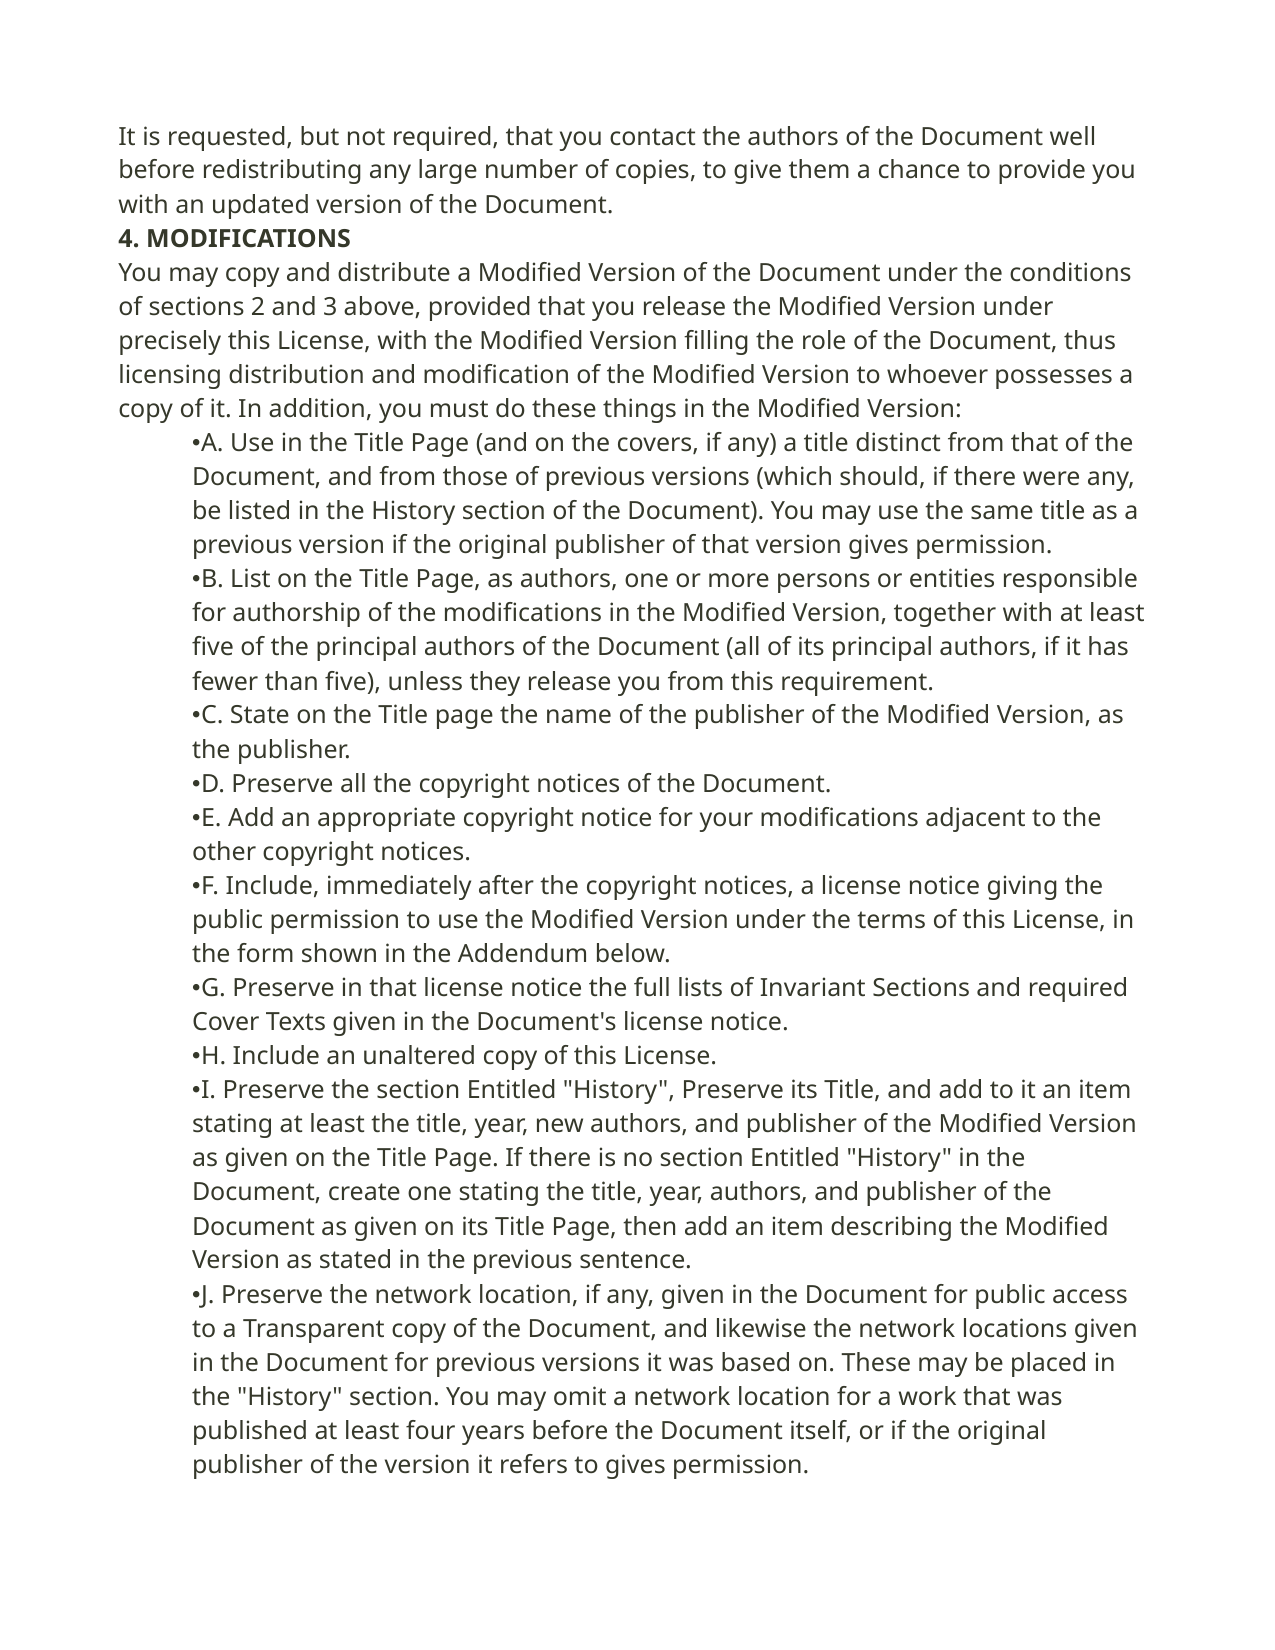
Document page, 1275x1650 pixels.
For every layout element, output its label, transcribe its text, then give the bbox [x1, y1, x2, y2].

list I. Preserve the section Entitled "History", Preserve its Title, and add to it an item stating at least the title, year, new authors, and publisher of the Modified Version as given on the Title Page. If there is no section Entitled "History" in the Document, create one stating the title, year, authors, and publisher of the Document as given on its Title Page, then add an item describing the Modified Version as stated in the previous sentence. [118, 1072, 1157, 1276]
list C. State on the Title page the name of the publisher of the Modified Version, as the publisher. [118, 697, 1157, 765]
subtitle 4. MODIFICATIONS [118, 220, 1157, 254]
list J. Preserve the network location, if any, given in the Document for public access to a Transparent copy of the Document, and likewise the network locations given in the Document for previous versions it was based on. These may be placed in the "History" section. You may omit a network location for a work that was published at least four years before the Document itself, or if the original publisher of the version it refers to gives permission. [118, 1276, 1157, 1481]
list H. Include an unaltered copy of this License. [118, 1038, 1157, 1072]
list B. List on the Title Page, as authors, one or more persons or entities responsible for authorship of the modifications in the Modified Version, together with at least five of the principal authors of the Document (all of its principal authors, if it has fewer than five), unless they release you from this requirement. [118, 561, 1157, 697]
list A. Use in the Title Page (and on the covers, if any) a title distinct from that of the Document, and from those of previous versions (which should, if there were any, be listed in the History section of the Document). You may use the same title as a previous version if the original publisher of that version gives permission. [118, 425, 1157, 561]
list D. Preserve all the copyright notices of the Document. [118, 765, 1157, 799]
list F. Include, immediately after the copyright notices, a license notice giving the public permission to use the Modified Version under the terms of this License, in the form shown in the Addendum below. [118, 867, 1157, 970]
list G. Preserve in that license notice the full lists of Invariant Sections and required Cover Texts given in the Document's license notice. [118, 970, 1157, 1038]
text It is requested, but not required, that you contact the authors of the Document well before redistributing any large number of copies, to give them a chance to provide you with an updated version of the Document. [118, 118, 1157, 220]
text You may copy and distribute a Modified Version of the Document under the conditions of sections 2 and 3 above, provided that you release the Modified Version under precisely this License, with the Modified Version filling the role of the Document, thus licensing distribution and modification of the Modified Version to whoever possesses a copy of it. In addition, you must do these things in the Modified Version: [118, 254, 1157, 425]
list E. Add an appropriate copyright notice for your modifications adjacent to the other copyright notices. [118, 799, 1157, 867]
